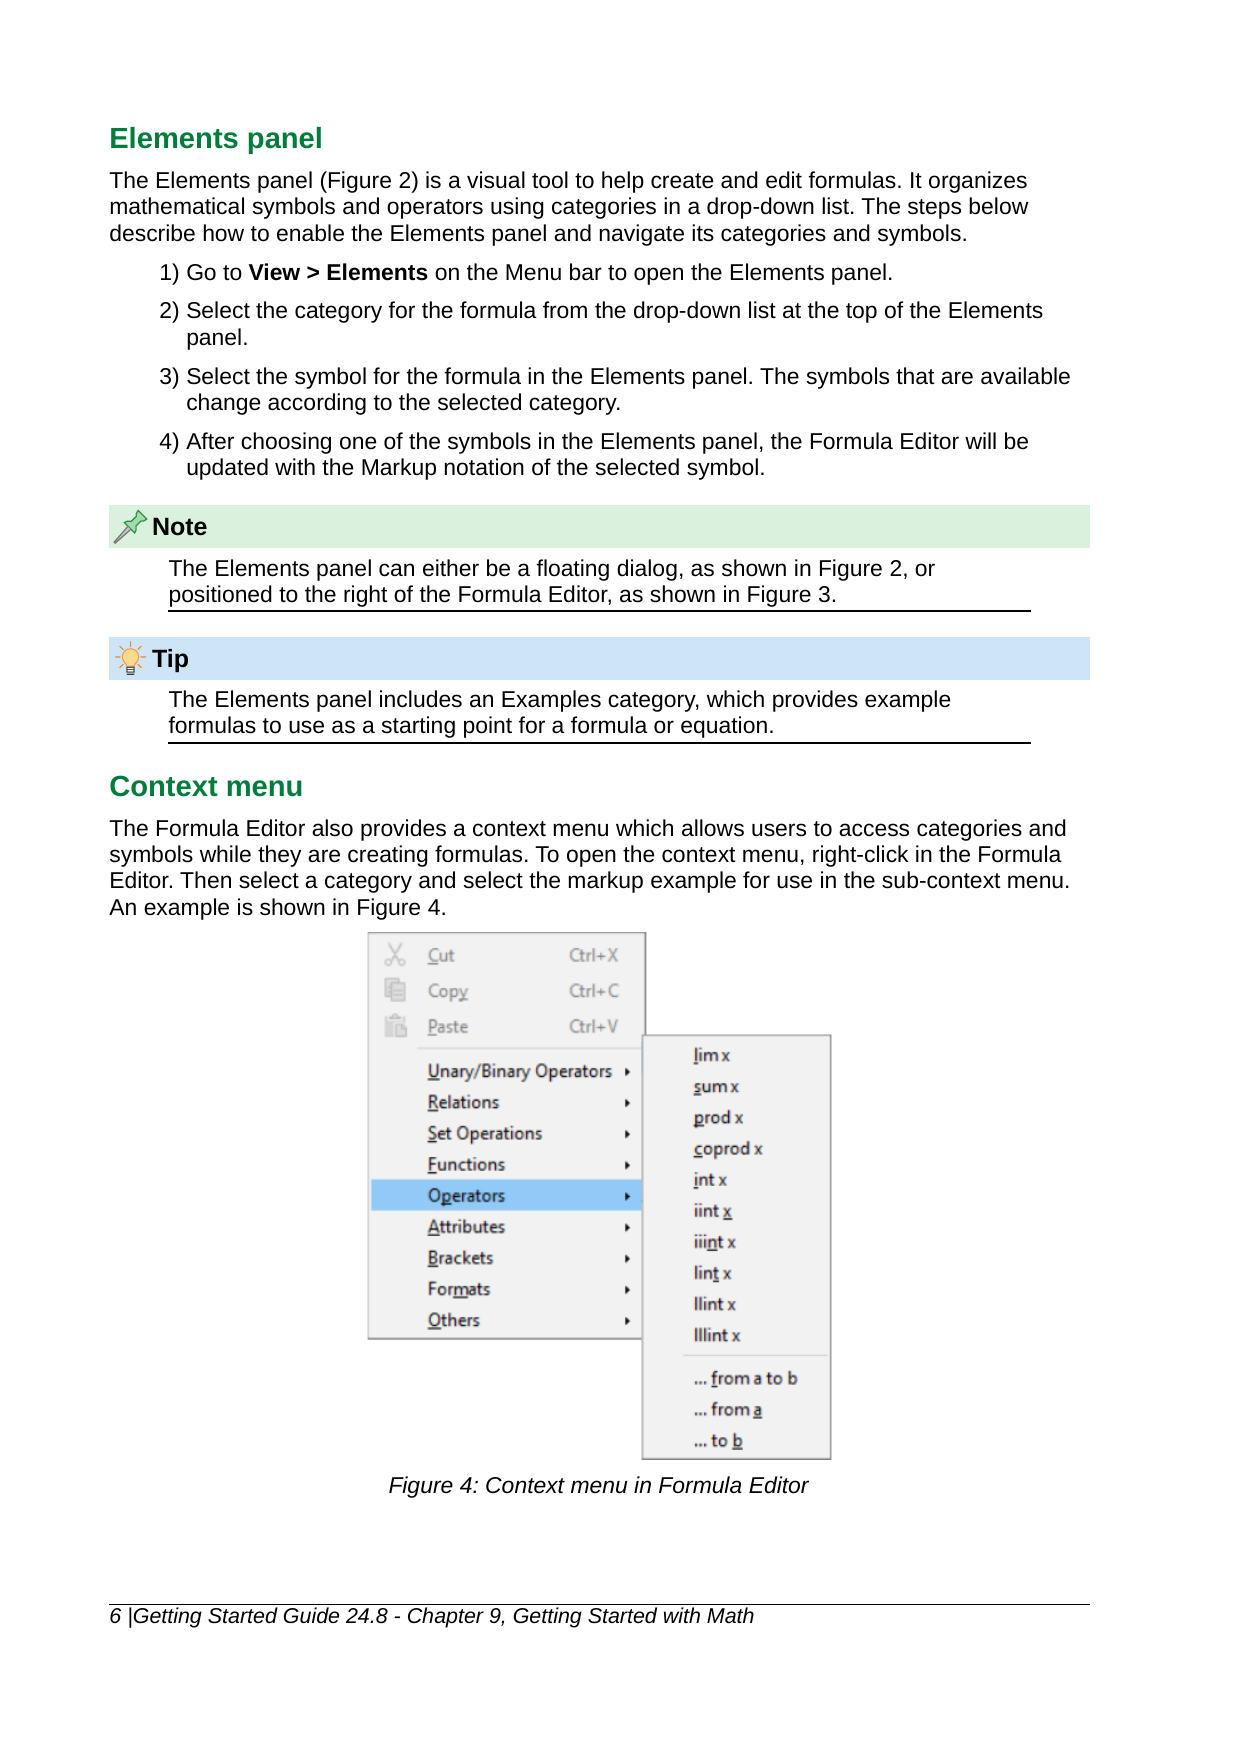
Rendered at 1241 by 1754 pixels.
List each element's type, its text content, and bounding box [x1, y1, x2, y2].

subtitle Tip [109, 637, 1090, 680]
list Select the symbol for the formula in the Elements panel. The symbols that are available change according to the selected category. [186, 363, 1090, 415]
text The Formula Editor also provides a context menu which allows users to access categories and symbols while they are creating formulas. To open the context menu, right-click in the Formula Editor. Then select a category and select the markup example for use in the sub-context menu. An example is shown in Figure 4. [109, 814, 1090, 920]
subtitle Elements panel [109, 121, 1090, 154]
text The Elements panel includes an Examples category, which provides example formulas to use as a starting point for a formula or equation. [168, 686, 1031, 742]
list Go to View > Elements on the Menu bar to open the Elements panel. [186, 258, 1090, 285]
subtitle Context menu [109, 769, 1090, 802]
list Select the category for the formula from the drop-down list at the top of the Elements panel. [186, 297, 1090, 350]
list After choosing one of the symbols in the Elements panel, the Formula Editor will be updated with the Markup notation of the selected symbol. [186, 428, 1090, 481]
picture [367, 932, 832, 1460]
list The Elements panel (Figure 2) is a visual tool to help create and edit formulas. It organizes mathematical symbols and operators using categories in a drop-down list. The steps below describe how to enable the Elements panel and navigate its categories and symbols. [109, 167, 1090, 246]
subtitle Note [109, 505, 1090, 548]
text The Elements panel can either be a floating dialog, as shown in Figure 2, or positioned to the right of the Formula Editor, as shown in Figure 3. [168, 554, 1031, 610]
text Figure 4: Context menu in Formula Editor [368, 1472, 831, 1499]
